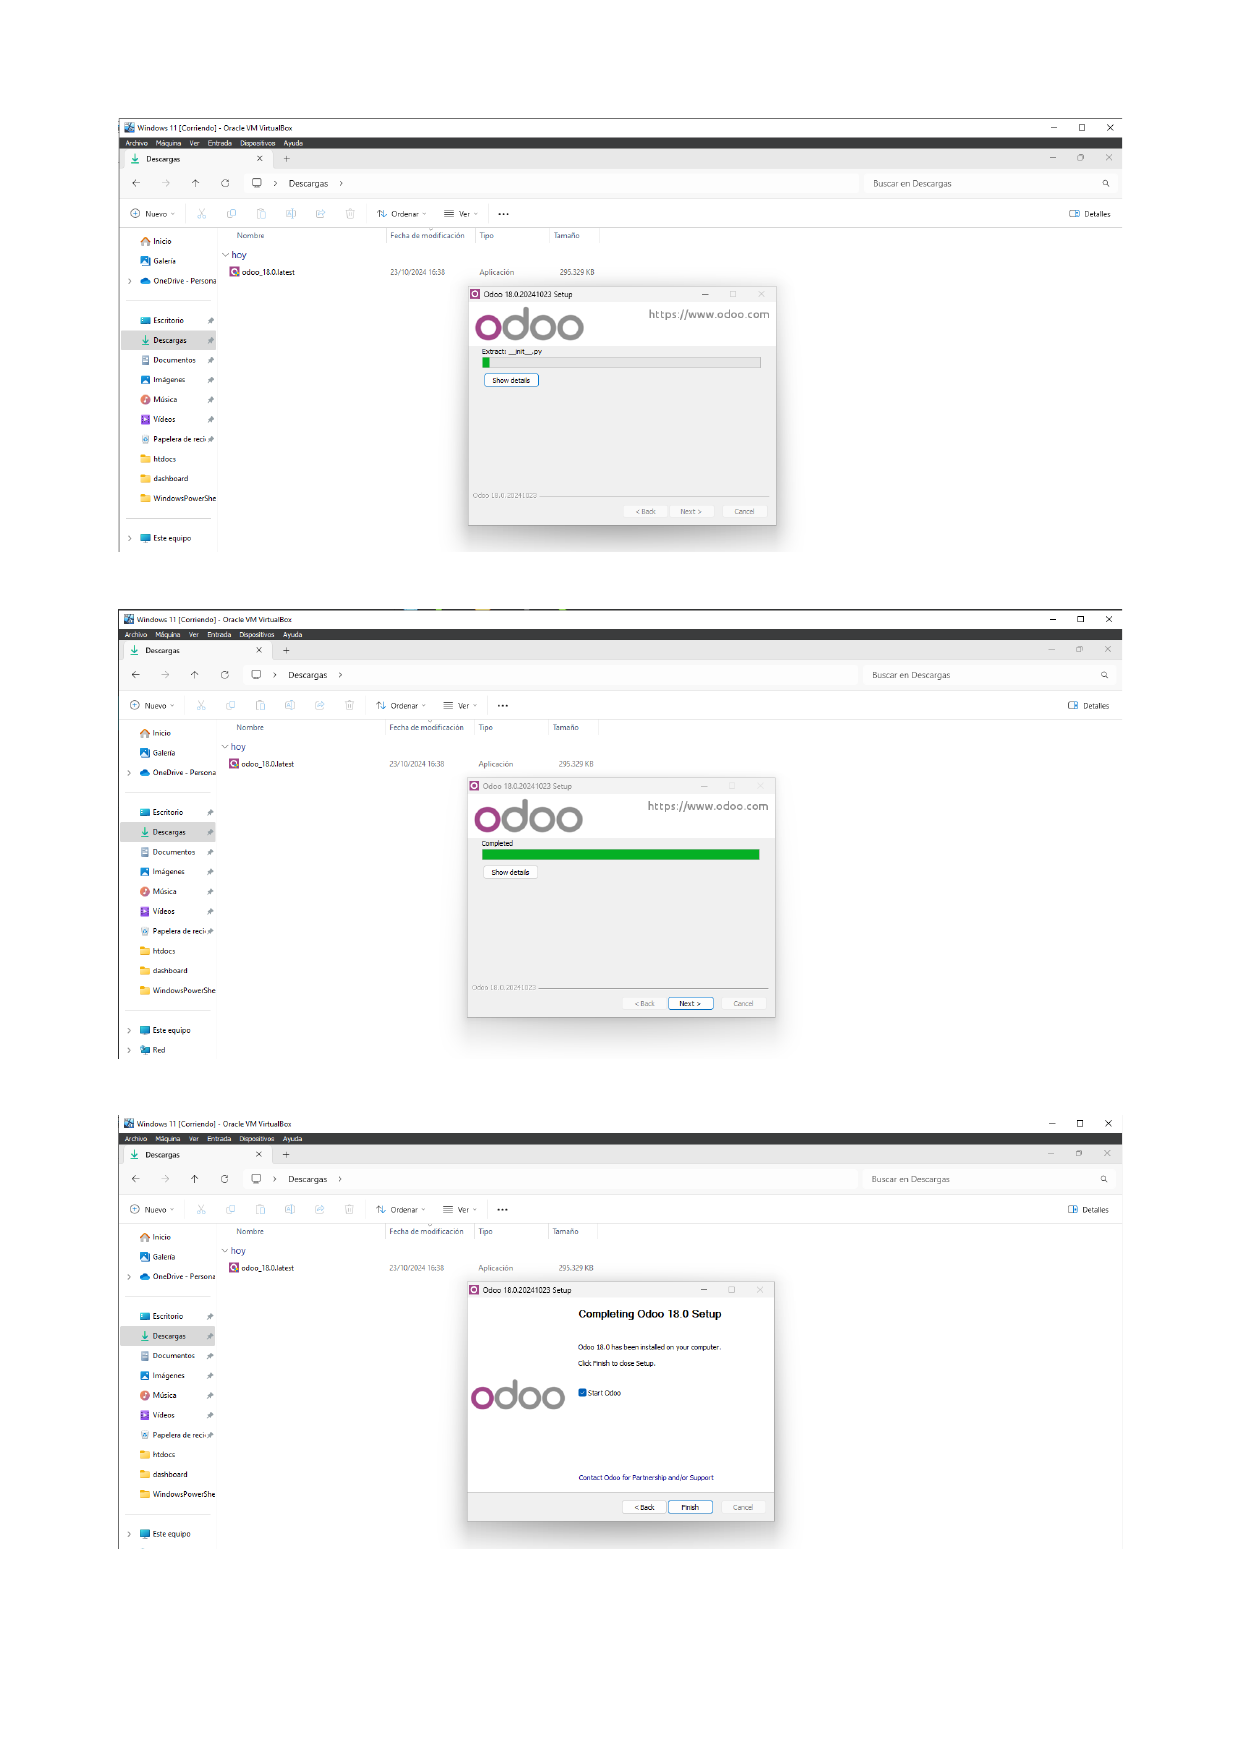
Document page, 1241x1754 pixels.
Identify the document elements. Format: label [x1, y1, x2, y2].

picture [118, 1115, 1123, 1549]
picture [118, 609, 1123, 1059]
picture [118, 118, 1123, 552]
